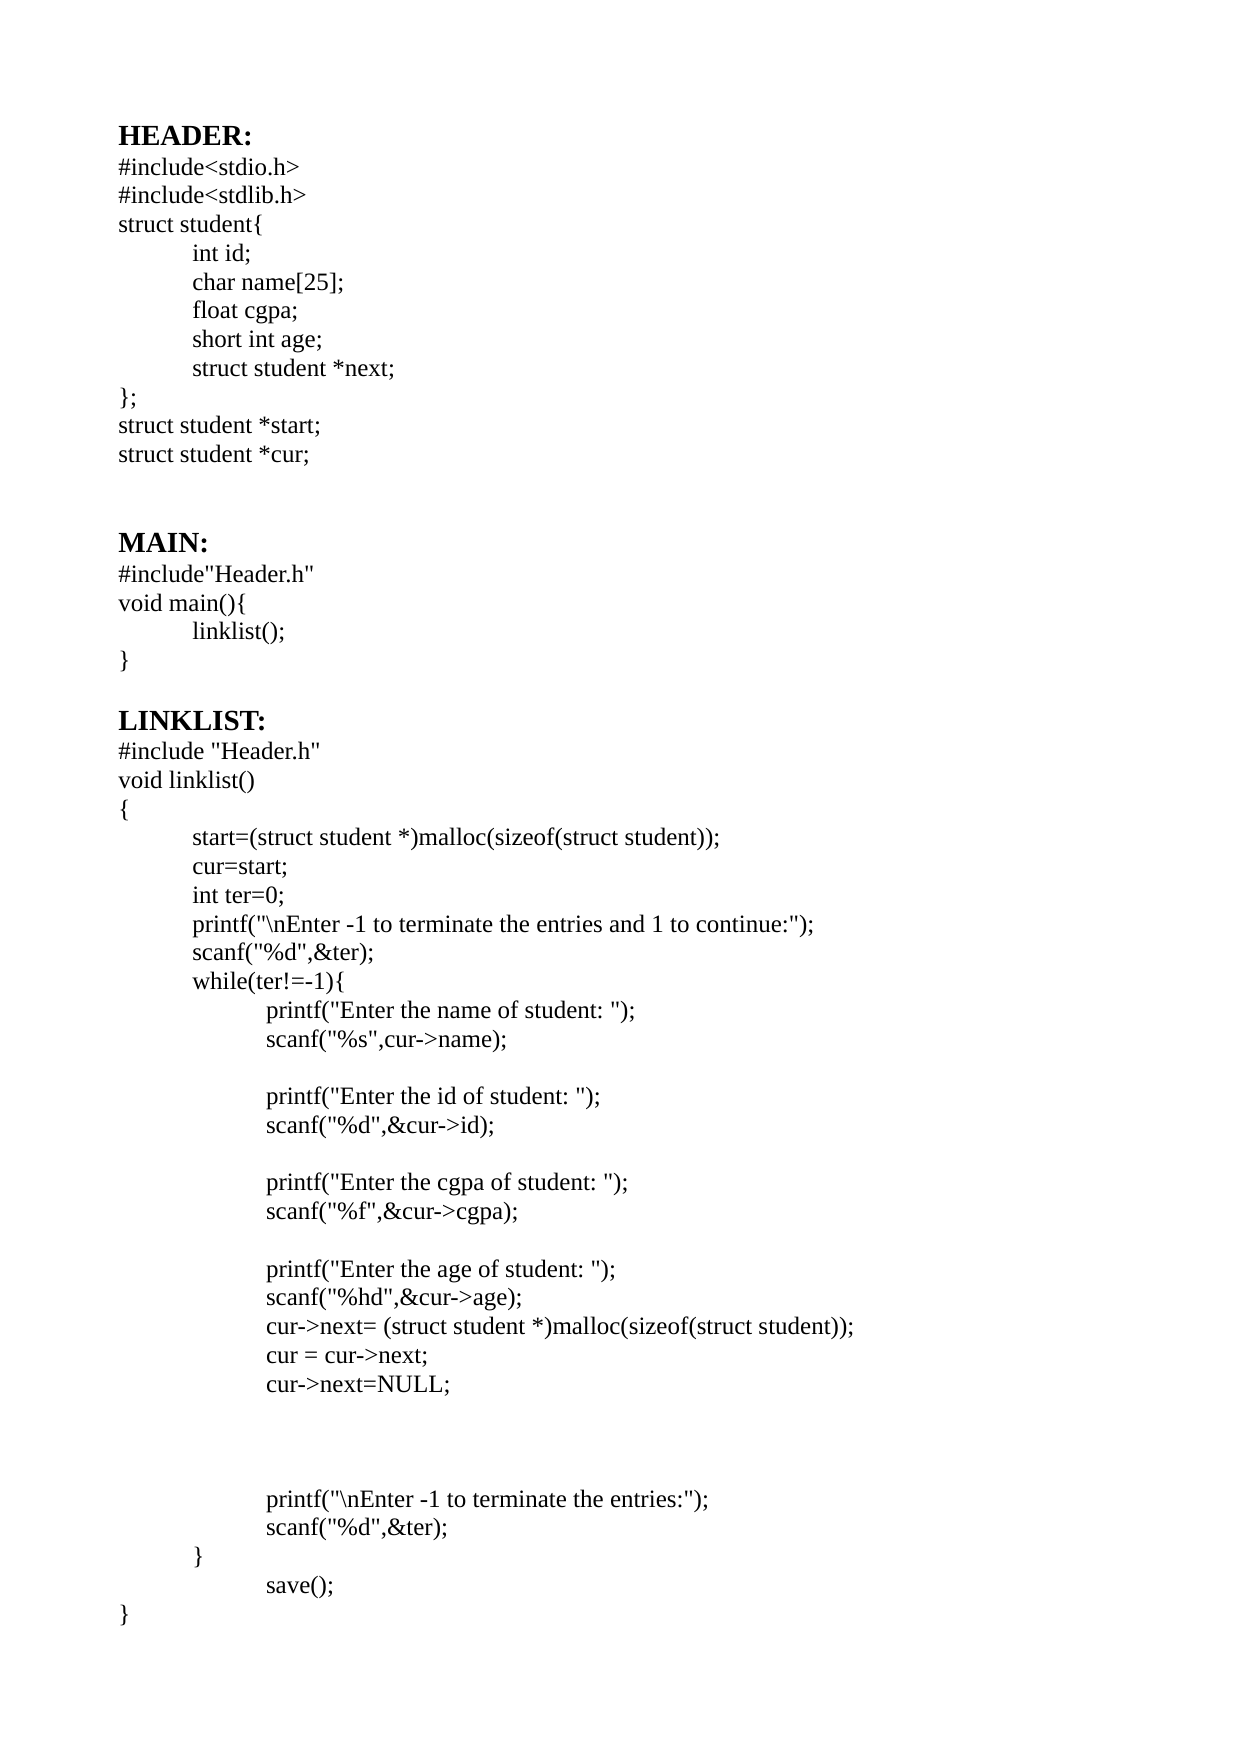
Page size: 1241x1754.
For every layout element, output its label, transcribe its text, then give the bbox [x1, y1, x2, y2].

text LINKLIST: [118, 703, 1122, 736]
text printf("Enter the age of student: "); [118, 1254, 1122, 1282]
text save(); [118, 1570, 1122, 1599]
text }; [118, 382, 1122, 410]
text } [118, 645, 1122, 674]
text } [118, 1541, 1122, 1570]
text scanf("%hd",&cur->age); [118, 1282, 1122, 1311]
text int ter=0; [118, 880, 1122, 909]
text } [118, 1599, 1122, 1627]
text MAIN: [118, 525, 1122, 559]
text start=(struct student *)malloc(sizeof(struct student)); [118, 822, 1122, 851]
text scanf("%d",&ter); [118, 1512, 1122, 1541]
text struct student{ [118, 209, 1122, 238]
text #include<stdio.h> [118, 152, 1122, 180]
text #include<stdlib.h> [118, 180, 1122, 209]
text printf("Enter the cgpa of student: "); [118, 1167, 1122, 1196]
text cur->next= (struct student *)malloc(sizeof(struct student)); [118, 1311, 1122, 1340]
text void main(){ [118, 588, 1122, 616]
text #include"Header.h" [118, 559, 1122, 588]
text printf("\nEnter -1 to terminate the entries:"); [118, 1484, 1122, 1512]
text cur=start; [118, 851, 1122, 880]
text void linklist() [118, 765, 1122, 794]
text while(ter!=-1){ [118, 966, 1122, 995]
text short int age; [118, 324, 1122, 353]
text scanf("%f",&cur->cgpa); [118, 1196, 1122, 1225]
text { [118, 794, 1122, 822]
text scanf("%d",&cur->id); [118, 1110, 1122, 1139]
text HEADER: [118, 118, 1122, 152]
text cur = cur->next; [118, 1340, 1122, 1369]
text struct student *cur; [118, 439, 1122, 468]
text printf("\nEnter -1 to terminate the entries and 1 to continue:"); [118, 909, 1122, 937]
text char name[25]; [118, 267, 1122, 295]
text linklist(); [118, 616, 1122, 645]
text struct student *start; [118, 410, 1122, 439]
text printf("Enter the name of student: "); [118, 995, 1122, 1024]
text printf("Enter the id of student: "); [118, 1081, 1122, 1110]
text float cgpa; [118, 295, 1122, 324]
text #include "Header.h" [118, 736, 1122, 765]
text cur->next=NULL; [118, 1369, 1122, 1397]
text int id; [118, 238, 1122, 267]
text scanf("%s",cur->name); [118, 1024, 1122, 1052]
text scanf("%d",&ter); [118, 937, 1122, 966]
text struct student *next; [118, 353, 1122, 382]
